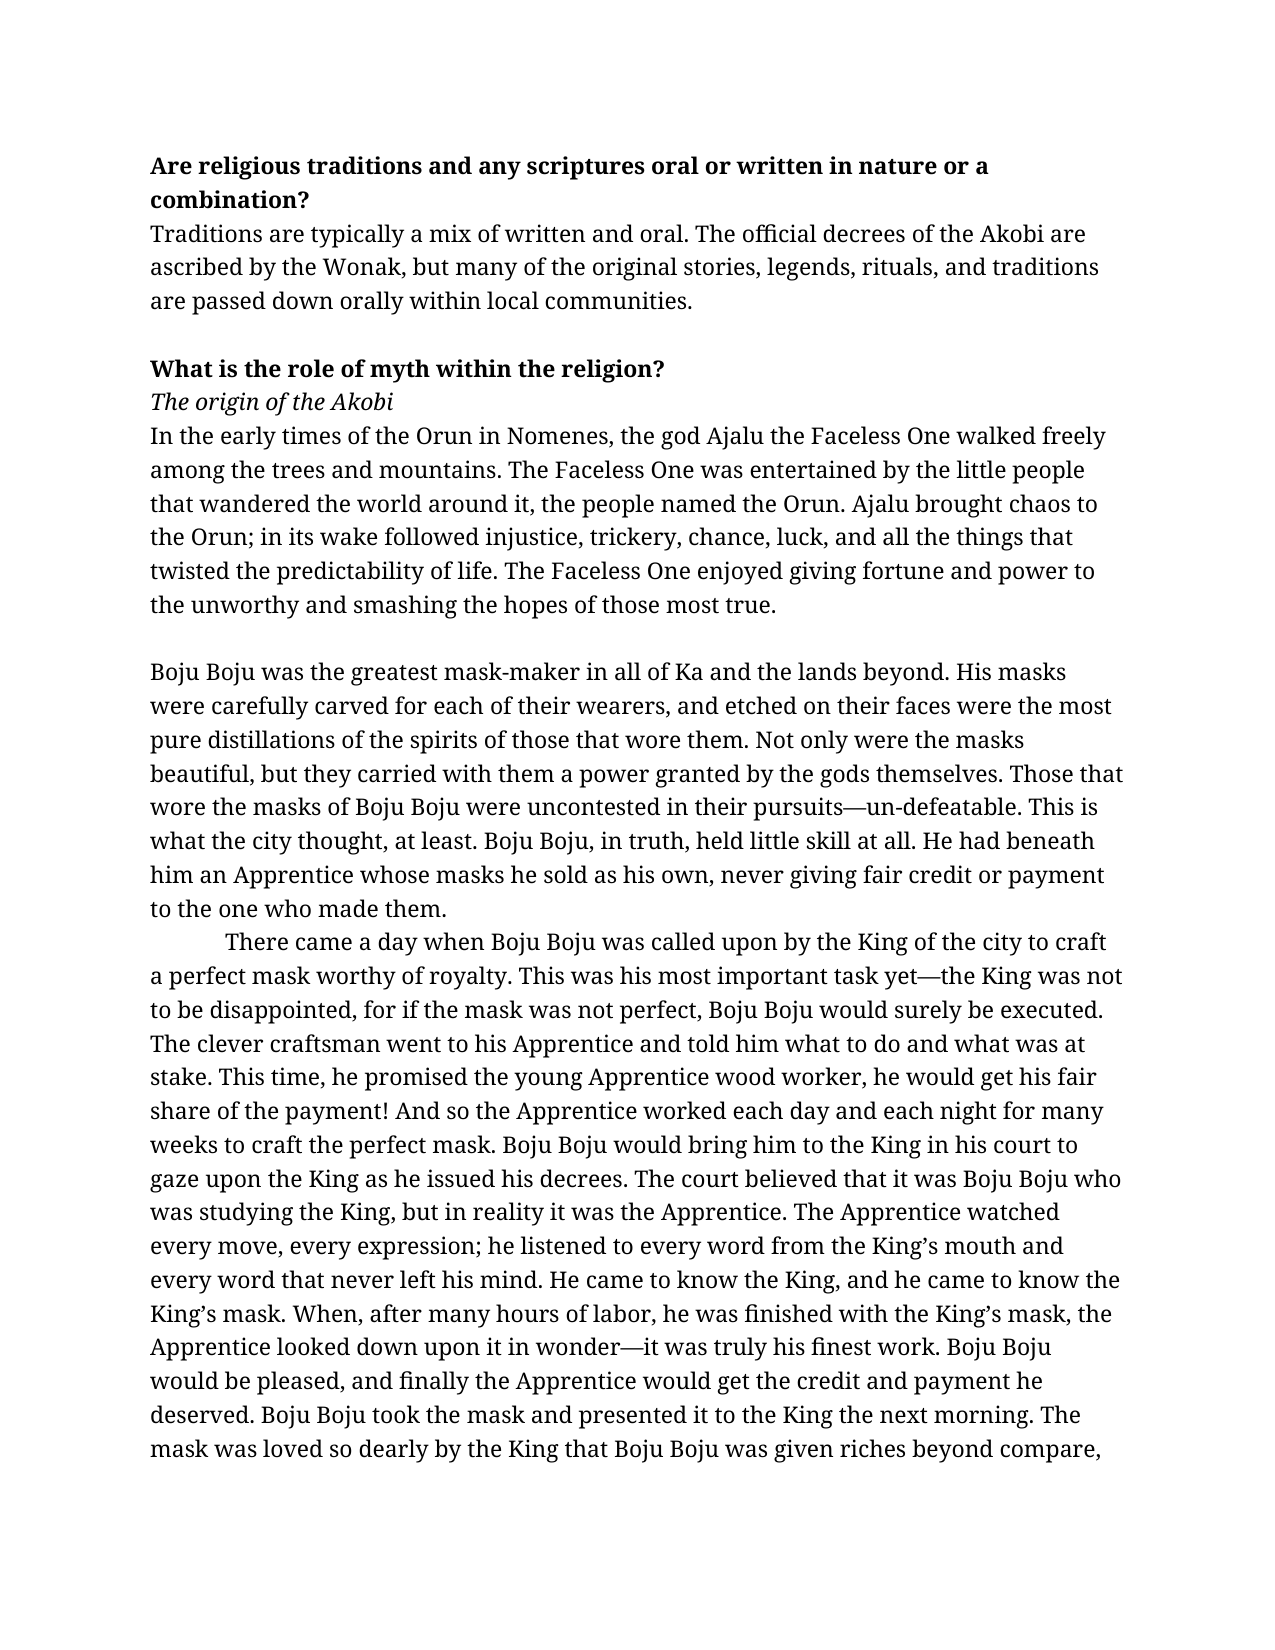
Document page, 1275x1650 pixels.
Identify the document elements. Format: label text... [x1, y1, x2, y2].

text Traditions are typically a mix of written and oral. The official decrees of the Akobi are ascribed by the Wonak, but many of the original stories, legends, rituals, and traditions are passed down orally within local communities. [150, 217, 1125, 316]
text What is the role of myth within the religion? [150, 319, 1125, 384]
text Boju Boju was the greatest mask-maker in all of Ka and the lands beyond. His masks were carefully carved for each of their wearers, and etched on their faces were the most pure distillations of the spirits of those that wore them. Not only were the masks beautiful, but they carried with them a power granted by the gods themselves. Those that wore the masks of Boju Boju were uncontested in their pursuits—un-defeatable. This is what the city thought, at least. Boju Boju, in truth, held little skill at all. He had beneath him an Apprentice whose masks he sold as his own, never giving fair credit or payment to the one who made them. [150, 656, 1125, 924]
text There came a day when Boju Boju was called upon by the King of the city to craft a perfect mask worthy of royalty. This was his most important task yet—the King was not to be disappointed, for if the mask was not perfect, Boju Boju would surely be executed. The clever craftsman went to his Apprentice and told him what to do and what was at stake. This time, he promised the young Apprentice wood worker, he would get his fair share of the payment! And so the Apprentice worked each day and each night for many weeks to craft the perfect mask. Boju Boju would bring him to the King in his court to gaze upon the King as he issued his decrees. The court believed that it was Boju Boju who was studying the King, but in reality it was the Apprentice. The Apprentice watched every move, every expression; he listened to every word from the King’s mouth and every word that never left his mind. He came to know the King, and he came to know the King’s mask. When, after many hours of labor, he was finished with the King’s mask, the Apprentice looked down upon it in wonder—it was truly his finest work. Boju Boju would be pleased, and finally the Apprentice would get the credit and payment he deserved. Boju Boju took the mask and presented it to the King the next morning. The mask was loved so dearly by the King that Boju Boju was given riches beyond compare, [150, 926, 1125, 1464]
text The origin of the Akobi [150, 386, 1125, 417]
text In the early times of the Orun in Nomenes, the god Ajalu the Faceless One walked freely among the trees and mountains. The Faceless One was entertained by the little people that wandered the world around it, the people named the Orun. Ajalu brought chaos to the Orun; in its wake followed injustice, trickery, chance, luck, and all the things that twisted the predictability of life. The Faceless One enjoyed giving fortune and power to the unworthy and smashing the hopes of those most true. [150, 420, 1125, 620]
text Are religious traditions and any scriptures oral or written in nature or a combination? [150, 150, 1125, 215]
